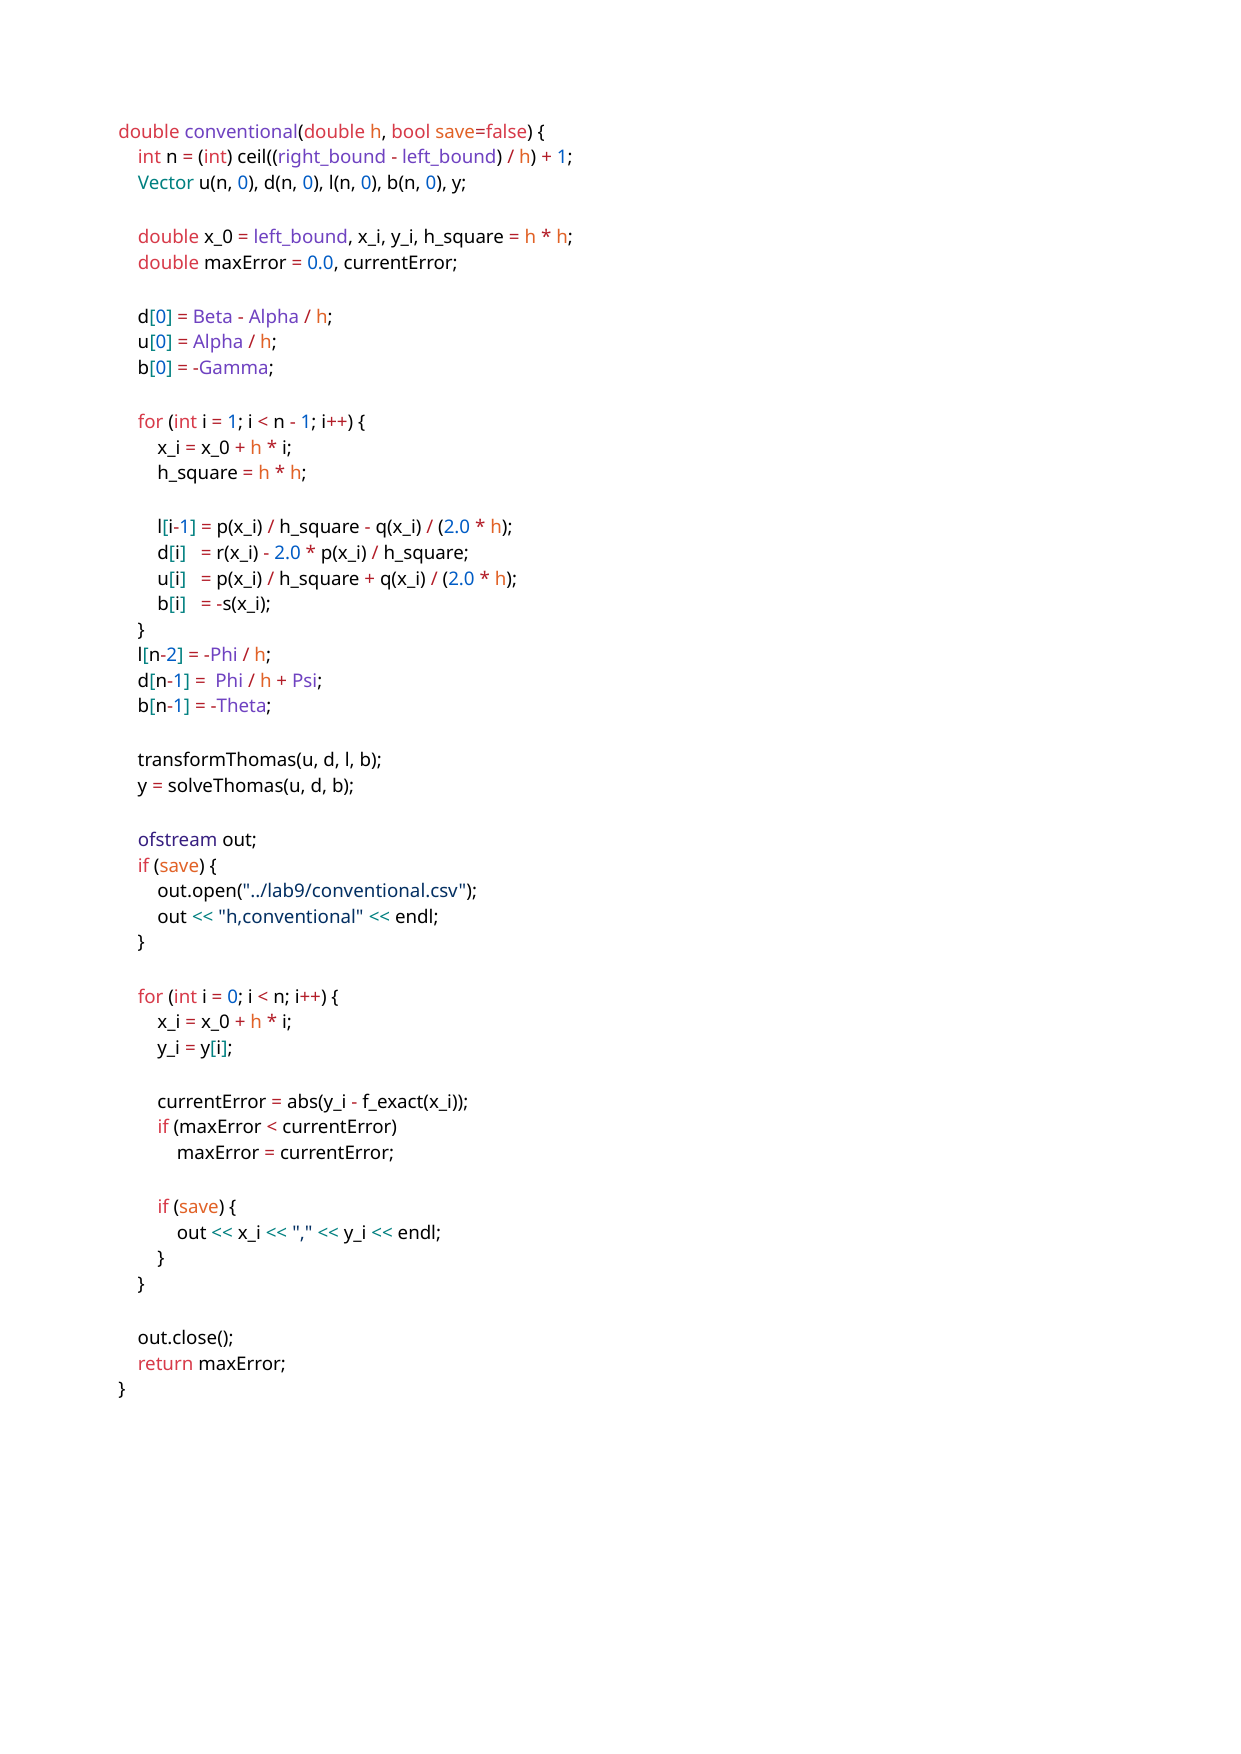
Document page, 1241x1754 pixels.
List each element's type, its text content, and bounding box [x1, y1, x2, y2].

text double conventional(double h, bool save=false) { int n = (int) ceil((right_bound - left_bound) / h) + 1; Vector u(n, 0), d(n, 0), l(n, 0), b(n, 0), y; double x_0 = left_bound, x_i, y_i, h_square = h * h; double maxError = 0.0, currentError; d[0] = Beta - Alpha / h; u[0] = Alpha / h; b[0] = -Gamma; for (int i = 1; i < n - 1; i++) { x_i = x_0 + h * i; h_square = h * h; l[i-1] = p(x_i) / h_square - q(x_i) / (2.0 * h); d[i] = r(x_i) - 2.0 * p(x_i) / h_square; u[i] = p(x_i) / h_square + q(x_i) / (2.0 * h); b[i] = -s(x_i); } l[n-2] = -Phi / h; d[n-1] = Phi / h + Psi; b[n-1] = -Theta; transformThomas(u, d, l, b); y = solveThomas(u, d, b); ofstream out; if (save) { out.open("../lab9/conventional.csv"); out << "h,conventional" << endl; } for (int i = 0; i < n; i++) { x_i = x_0 + h * i; y_i = y[i]; currentError = abs(y_i - f_exact(x_i)); if (maxError < currentError) maxError = currentError; if (save) { out << x_i << "," << y_i << endl; } } out.close(); return maxError; } [118, 118, 1122, 1458]
